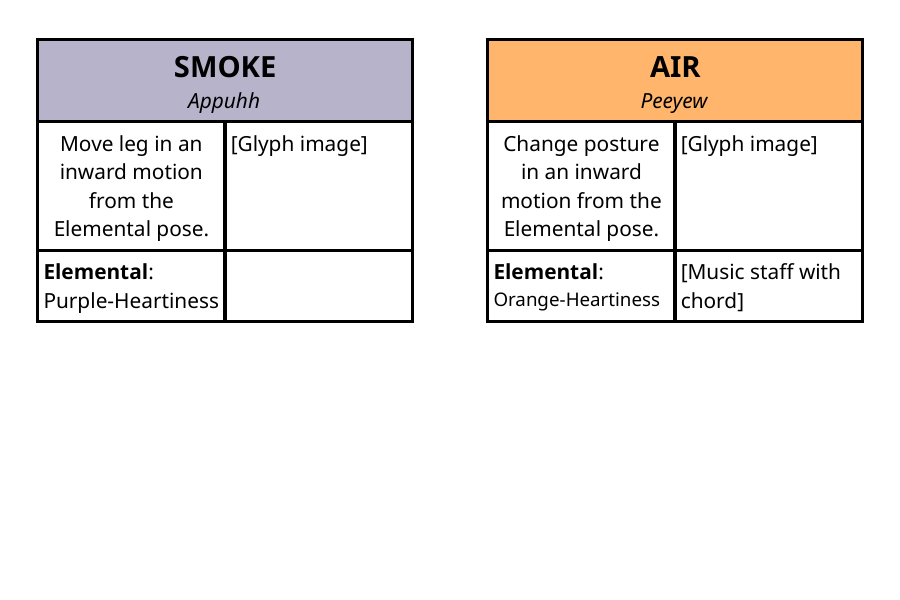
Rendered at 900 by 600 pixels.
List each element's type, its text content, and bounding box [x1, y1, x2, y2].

table_cell Change posture in an inward motion from the Elemental pose. [489, 123, 673, 248]
table_cell [Glyph image] [677, 123, 861, 248]
table_cell [Glyph image] [227, 123, 411, 248]
table_header AIR Peeyew [489, 41, 861, 120]
table_cell Move leg in an inward motion from the Elemental pose. [39, 123, 223, 248]
table_cell Elemental: Orange-Heartiness [489, 252, 673, 320]
table_cell [Music staff with chord] [677, 252, 861, 320]
table_header SMOKE Appuhh [39, 41, 411, 120]
table_cell [227, 252, 411, 320]
table_cell Elemental: Purple-Heartiness [39, 252, 223, 320]
